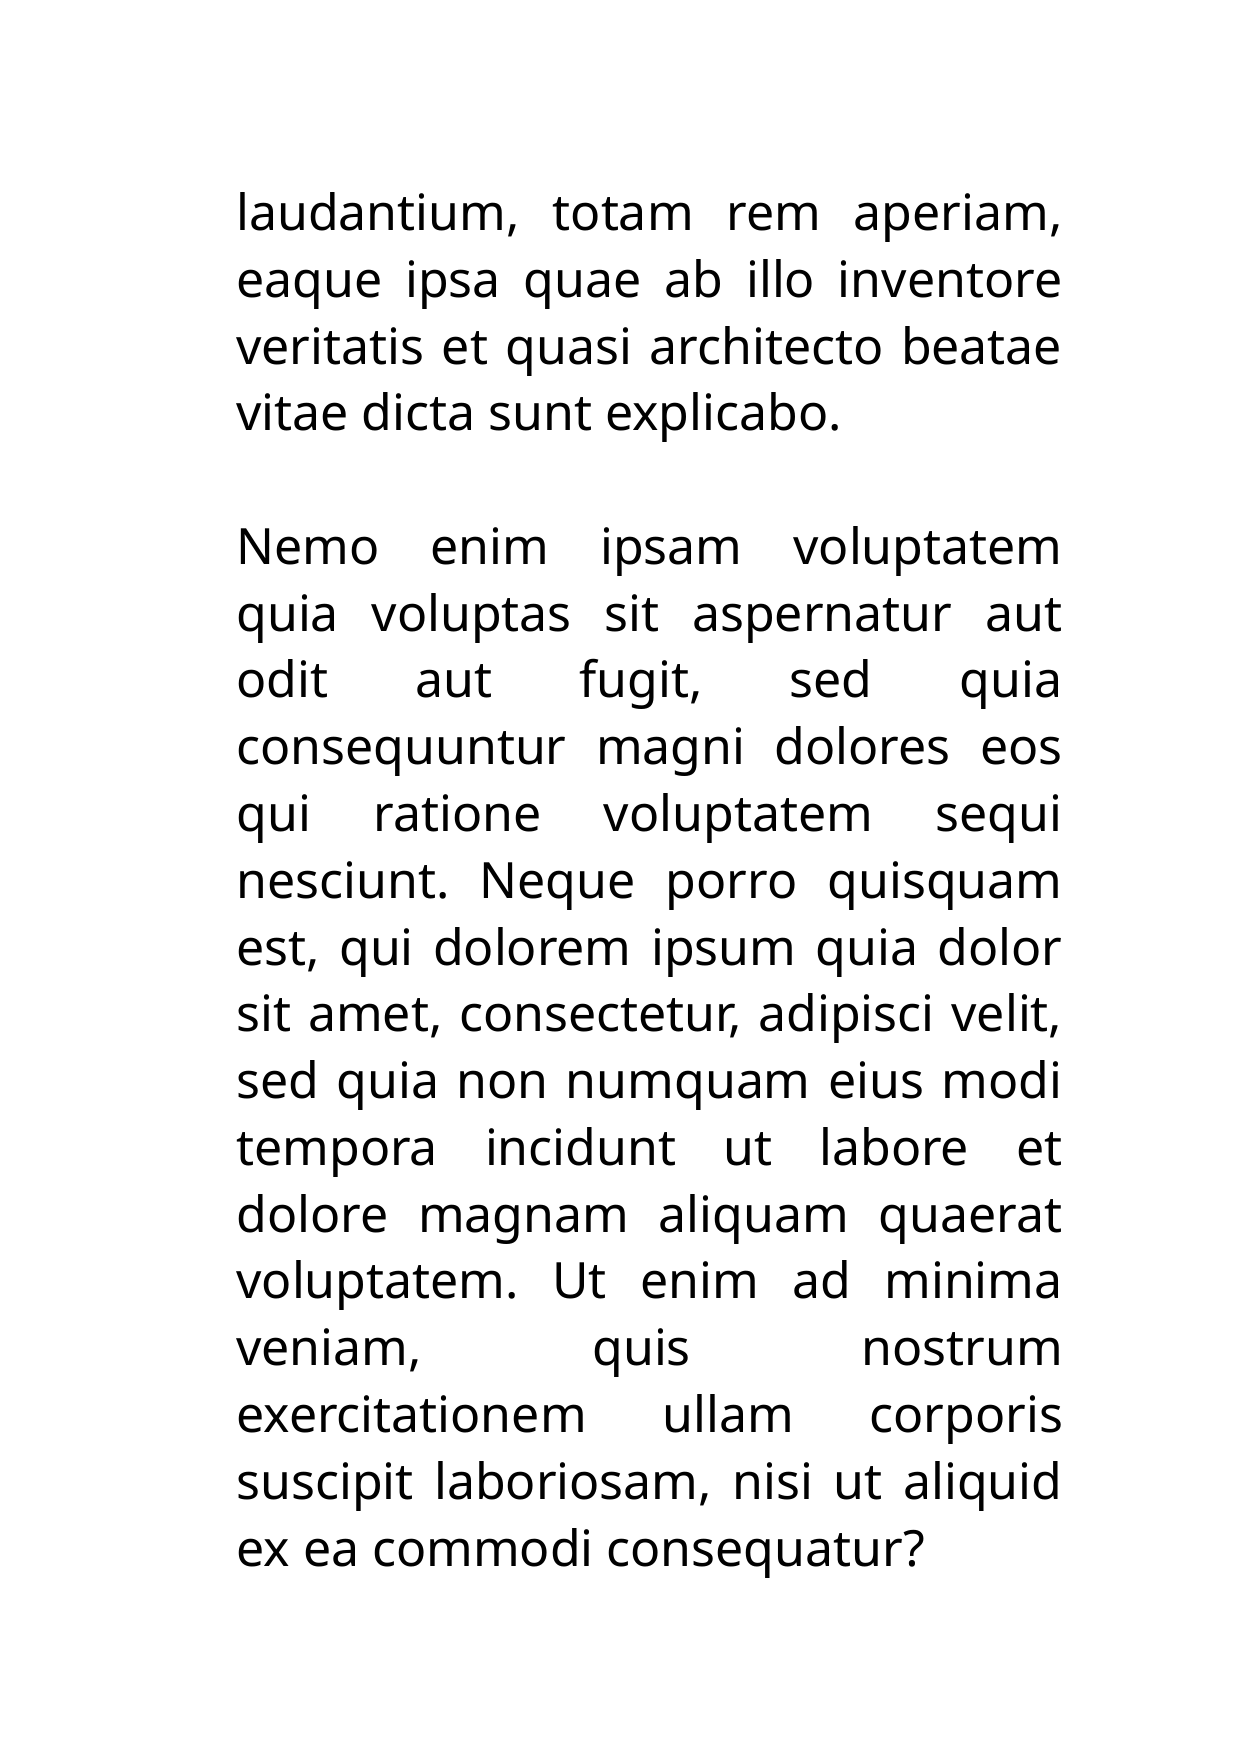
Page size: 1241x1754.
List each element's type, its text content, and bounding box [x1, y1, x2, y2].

text laudantium, totam rem aperiam, eaque ipsa quae ab illo inventore veritatis et quasi architecto beatae vitae dicta sunt explicabo. [236, 177, 1063, 444]
text Nemo enim ipsam voluptatem quia voluptas sit aspernatur aut odit aut fugit, sed quia consequuntur magni dolores eos qui ratione voluptatem sequi nesciunt. Neque porro quisquam est, qui dolorem ipsum quia dolor sit amet, consectetur, adipisci velit, sed quia non numquam eius modi tempora incidunt ut labore et dolore magnam aliquam quaerat voluptatem. Ut enim ad minima veniam, quis nostrum exercitationem ullam corporis suscipit laboriosam, nisi ut aliquid ex ea commodi consequatur? [236, 511, 1063, 1579]
